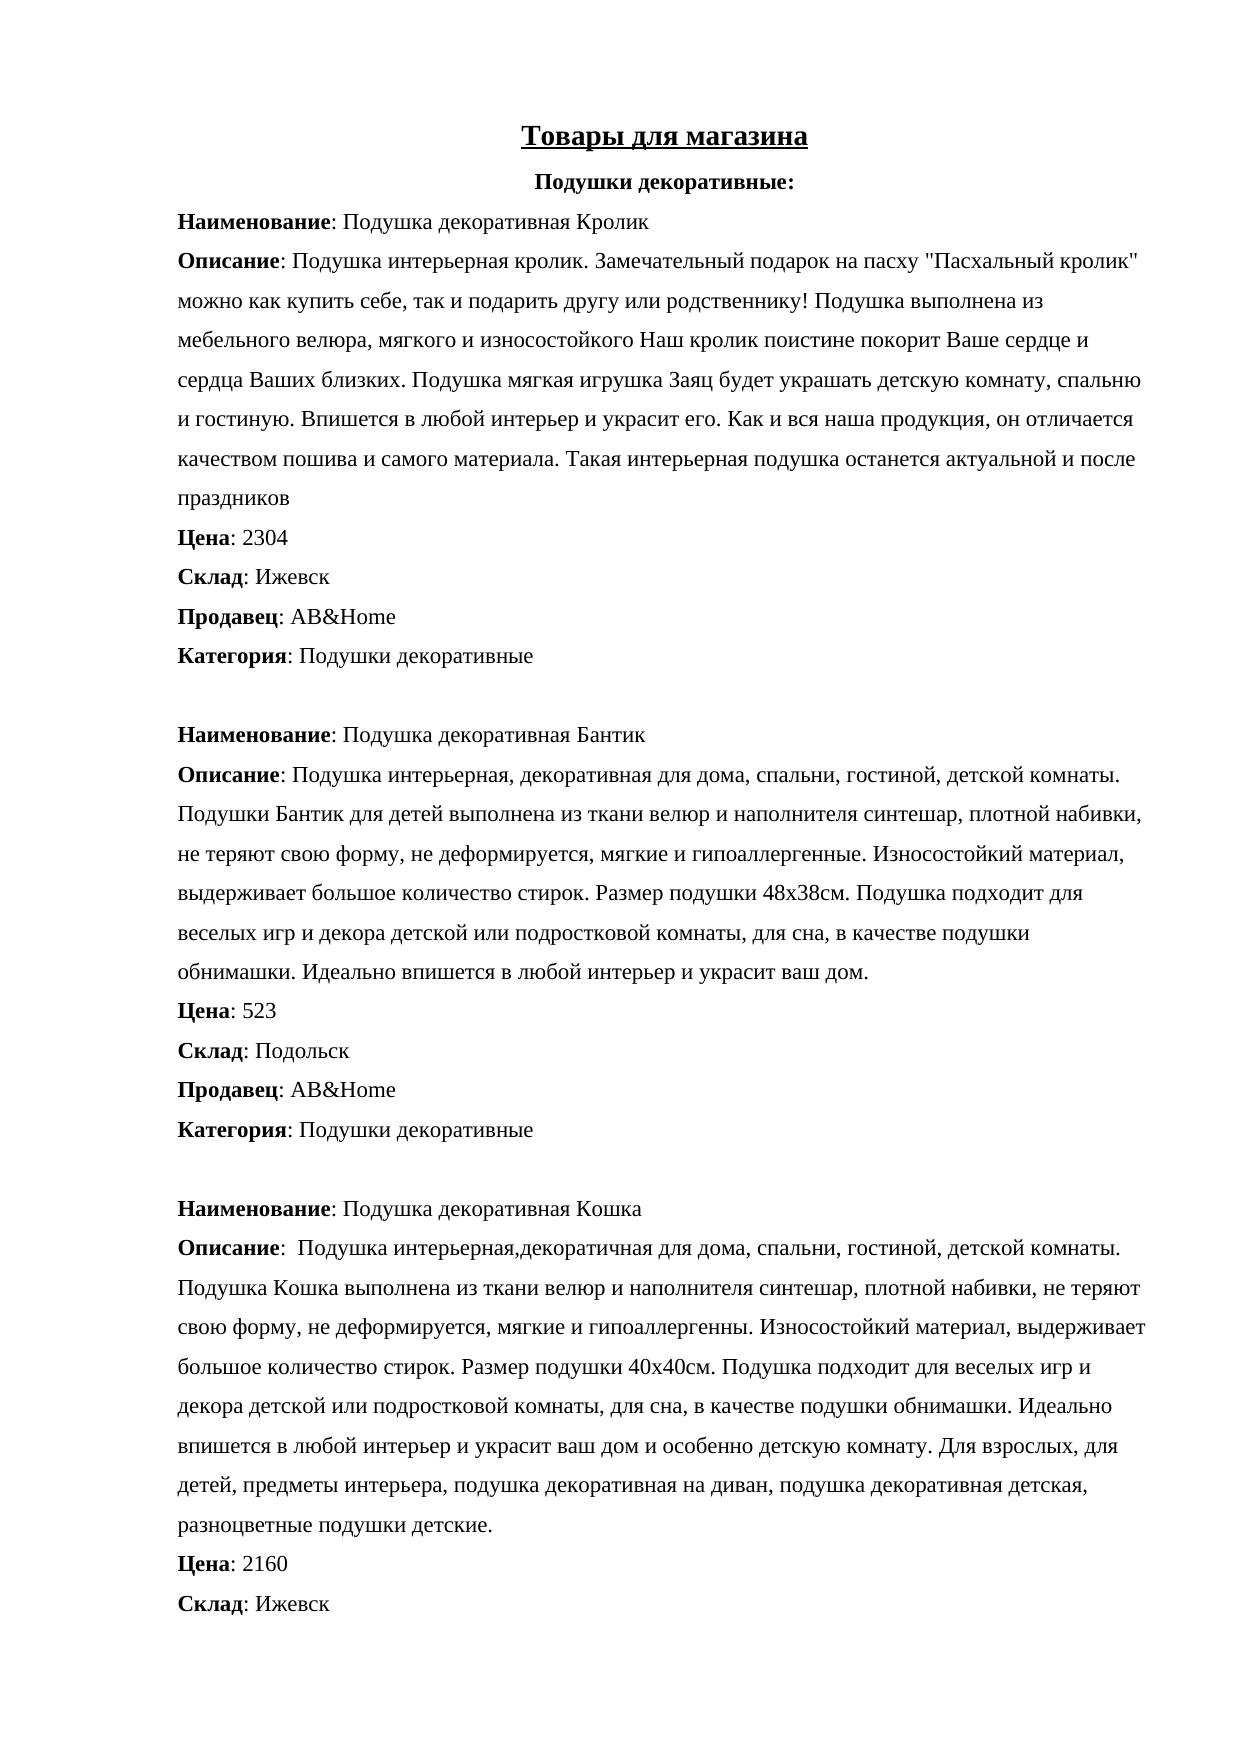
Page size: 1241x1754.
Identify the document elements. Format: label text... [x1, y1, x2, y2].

text Цена: 2160 [177, 1550, 1152, 1577]
text Цена: 523 [177, 997, 1152, 1024]
text Категория: Подушки декоративные [177, 1116, 1152, 1142]
text Описание: Подушка интерьерная,декоратичная для дома, спальни, гостиной, детской комнаты. Подушка Кошка выполнена из ткани велюр и наполнителя синтешар, плотной набивки, не теряют свою форму, не деформируется, мягкие и гипоаллергенны. Износостойкий материал, выдерживает большое количество стирок. Размер подушки 40х40см. Подушка подходит для веселых игр и декора детской или подростковой комнаты, для сна, в качестве подушки обнимашки. Идеально впишется в любой интерьер и украсит ваш дом и особенно детскую комнату. Для взрослых, для детей, предметы интерьера, подушка декоративная на диван, подушка декоративная детская, разноцветные подушки детские. [177, 1234, 1152, 1537]
text Описание: Подушка интерьерная, декоративная для дома, спальни, гостиной, детской комнаты. Подушки Бантик для детей выполнена из ткани велюр и наполнителя синтешар, плотной набивки, не теряют свою форму, не деформируется, мягкие и гипоаллергенные. Износостойкий материал, выдерживает большое количество стирок. Размер подушки 48х38см. Подушка подходит для веселых игр и декора детской или подростковой комнаты, для сна, в качестве подушки обнимашки. Идеально впишется в любой интерьер и украсит ваш дом. [177, 761, 1152, 984]
text Категория: Подушки декоративные [177, 642, 1152, 668]
text Описание: Подушка интерьерная кролик. Замечательный подарок на пасху "Пасхальный кролик" можно как купить себе, так и подарить другу или родственнику! Подушка выполнена из мебельного велюра, мягкого и износостойкого Наш кролик поистине покорит Ваше сердце и сердца Ваших близких. Подушка мягкая игрушка Заяц будет украшать детскую комнату, спальню и гостиную. Впишется в любой интерьер и украсит его. Как и вся наша продукция, он отличается качеством пошива и самого материала. Такая интерьерная подушка останется актуальной и после праздников [177, 247, 1152, 511]
text Склад: Подольск [177, 1037, 1152, 1063]
text Продавец: AB&Home [177, 603, 1152, 629]
text Продавец: AB&Home [177, 1076, 1152, 1103]
text Наименование: Подушка декоративная Кролик [177, 208, 1152, 234]
text Подушки декоративные: [177, 168, 1152, 195]
text Цена: 2304 [177, 524, 1152, 550]
text Товары для магазина [177, 118, 1152, 152]
text Склад: Ижевск [177, 1590, 1152, 1616]
text Наименование: Подушка декоративная Кошка [177, 1195, 1152, 1221]
text Склад: Ижевск [177, 563, 1152, 589]
text Наименование: Подушка декоративная Бантик [177, 721, 1152, 747]
